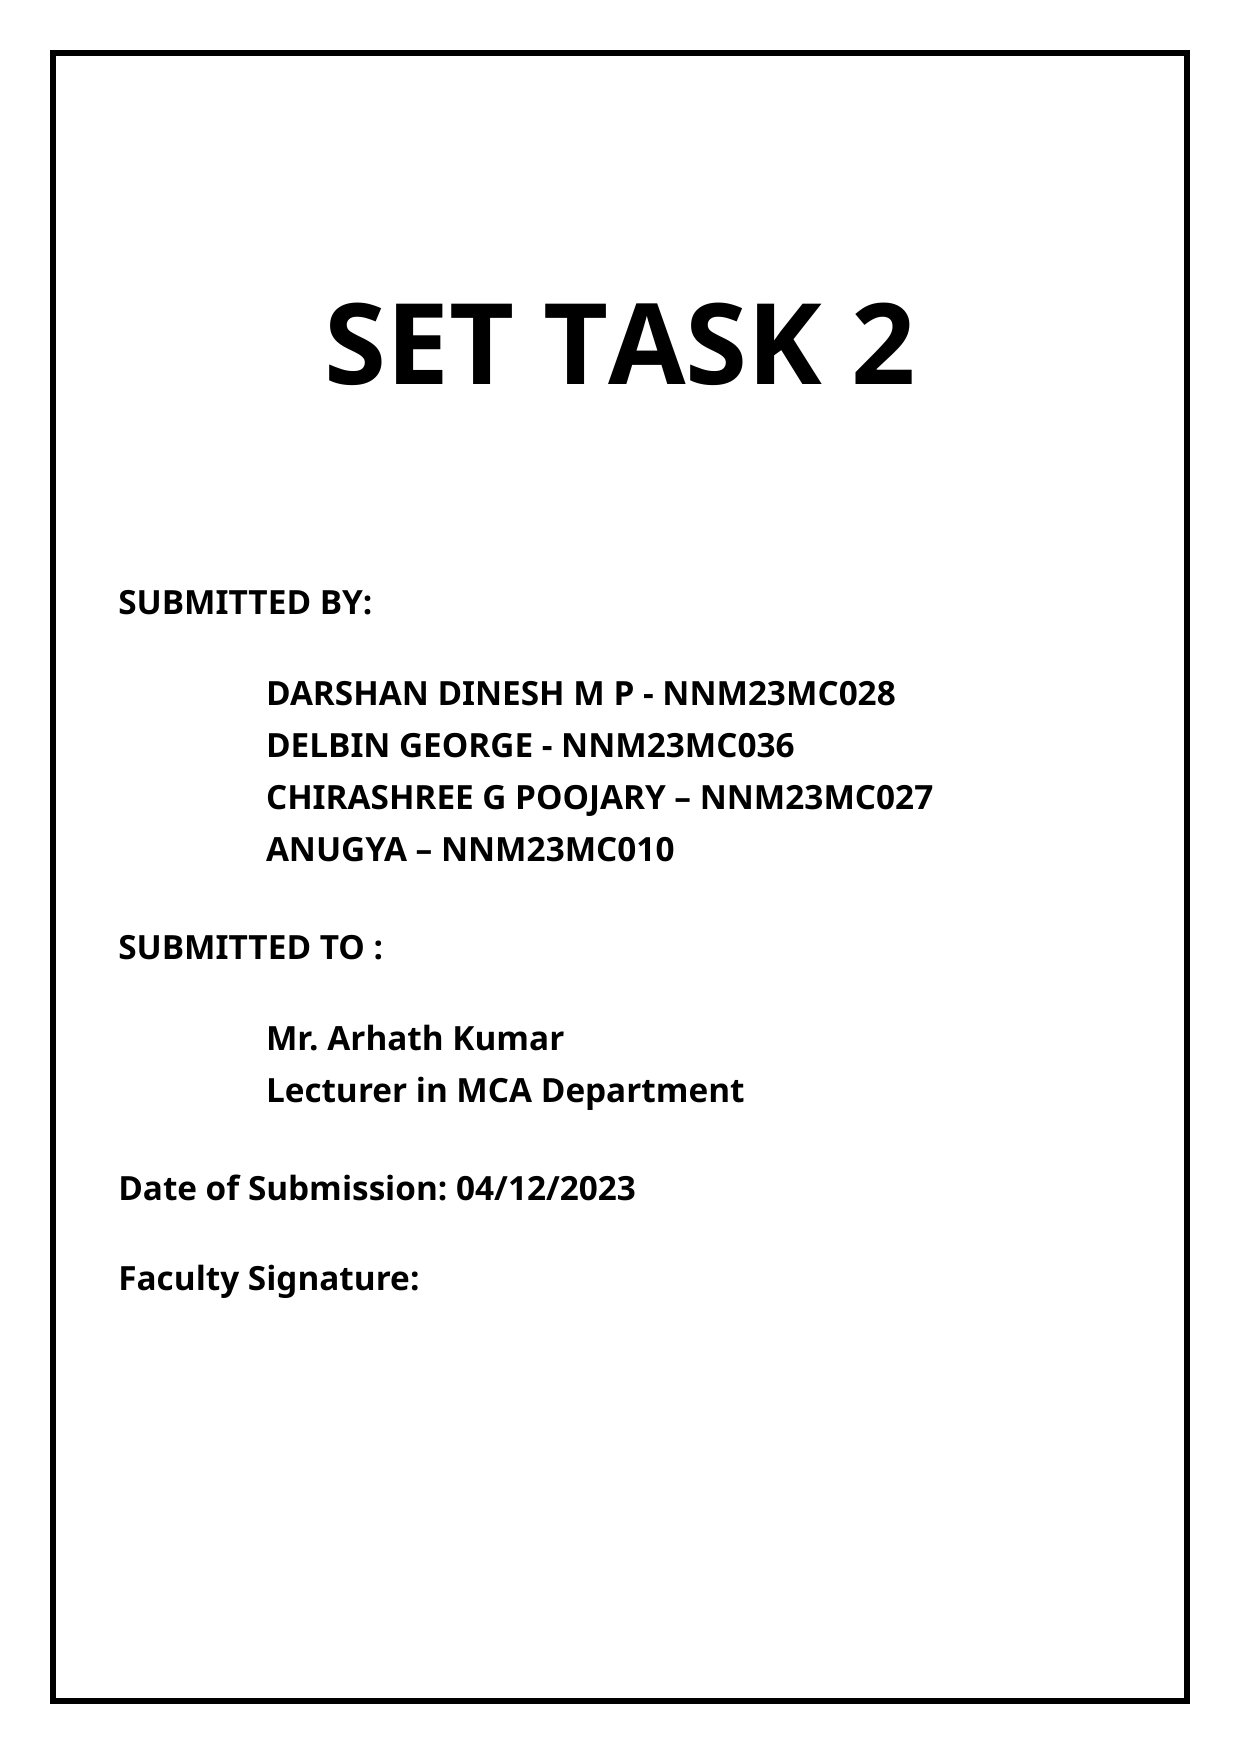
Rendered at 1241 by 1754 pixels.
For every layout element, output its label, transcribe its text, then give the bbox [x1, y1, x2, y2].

text SUBMITTED TO : [118, 924, 1122, 969]
text DELBIN GEORGE - NNM23MC036 [118, 722, 1122, 767]
text Lecturer in MCA Department [118, 1067, 1122, 1112]
text DARSHAN DINESH M P - NNM23MC028 [118, 669, 1122, 715]
text SUBMITTED BY: [118, 579, 1122, 624]
text ANUGYA – NNM23MC010 [118, 826, 1122, 871]
text SET TASK 2 [118, 264, 1122, 417]
text CHIRASHREE G POOJARY – NNM23MC027 [118, 774, 1122, 819]
text Faculty Signature: [118, 1255, 1122, 1301]
text Date of Submission: 04/12/2023 [118, 1164, 1122, 1210]
text Mr. Arhath Kumar [192, 1014, 1122, 1060]
